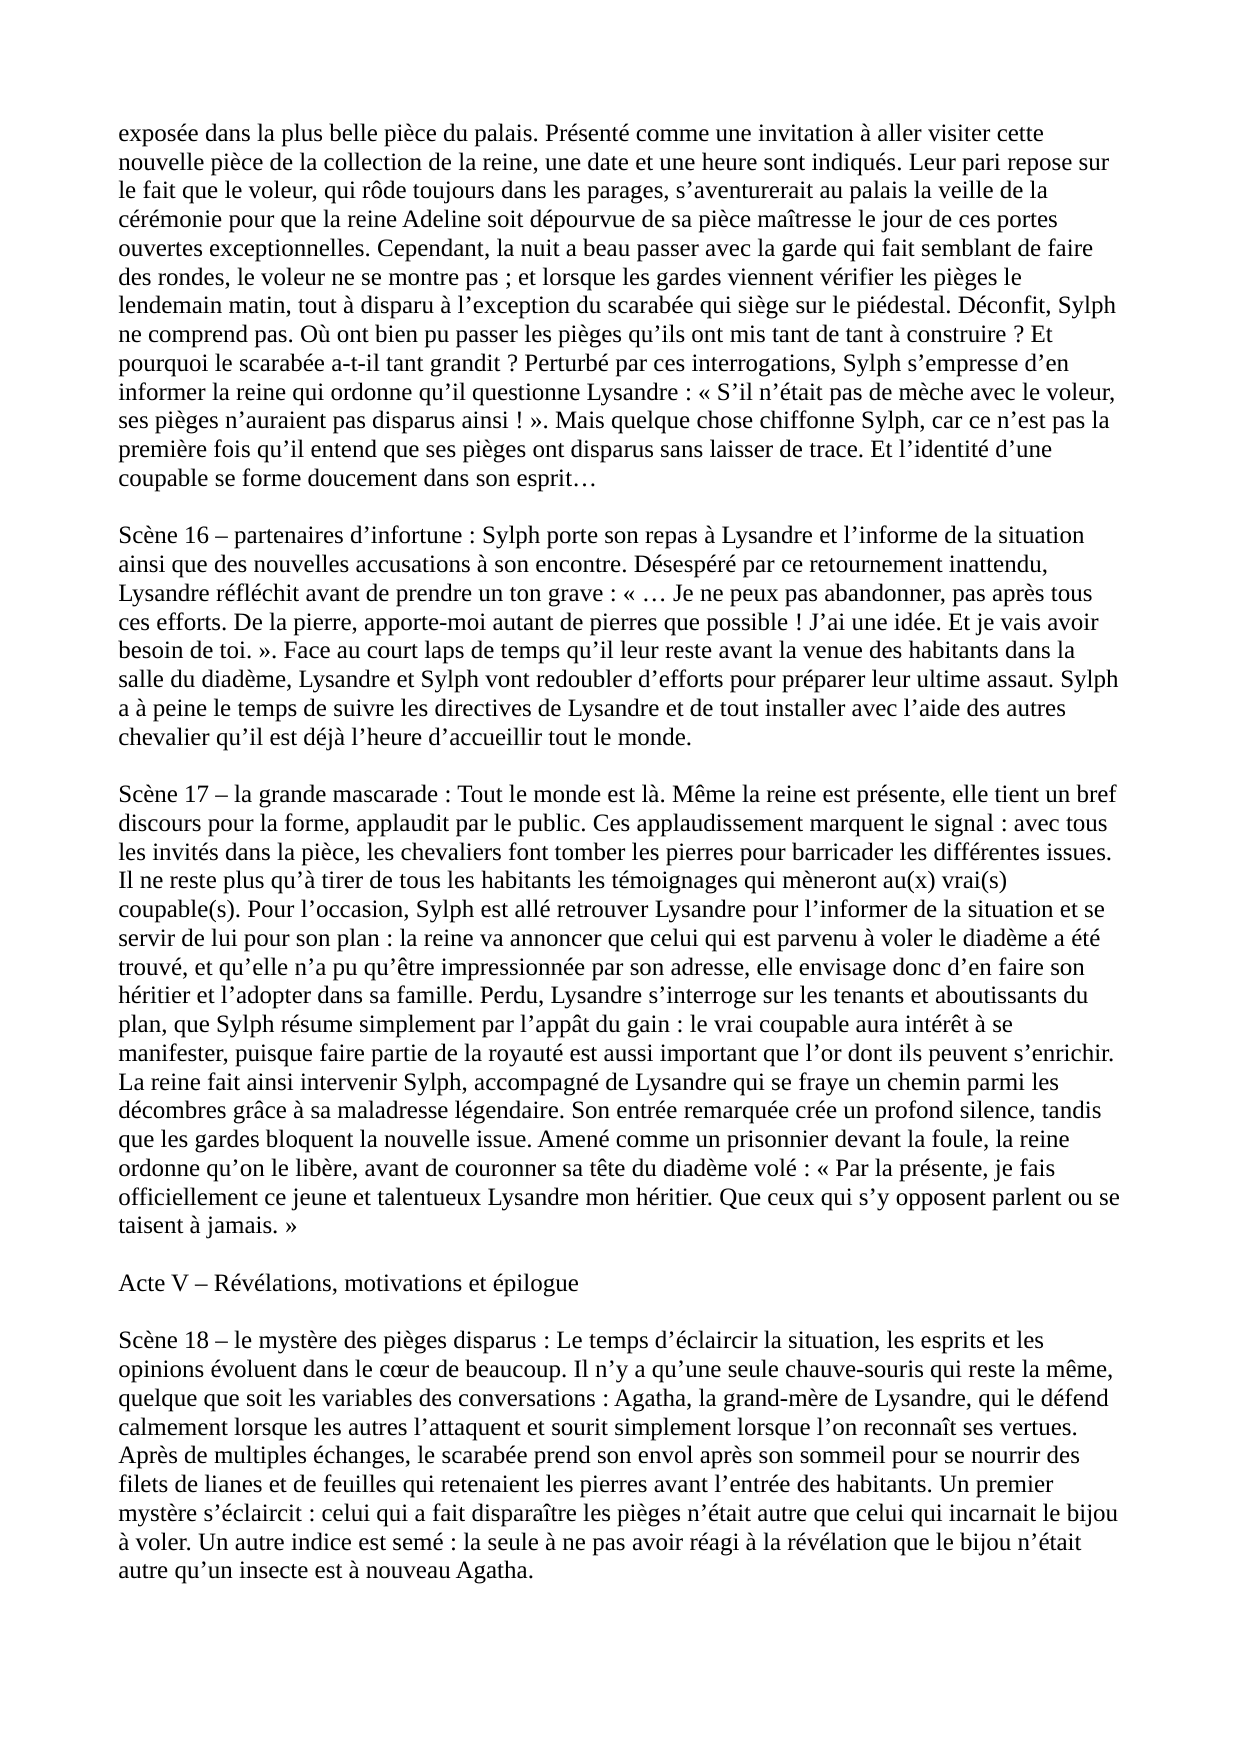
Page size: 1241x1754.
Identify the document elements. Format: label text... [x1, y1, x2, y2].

text Scène 17 – la grande mascarade : Tout le monde est là. Même la reine est présente, elle tient un bref discours pour la forme, applaudit par le public. Ces applaudissement marquent le signal : avec tous les invités dans la pièce, les chevaliers font tomber les pierres pour barricader les différentes issues. Il ne reste plus qu’à tirer de tous les habitants les témoignages qui mèneront au(x) vrai(s) coupable(s). Pour l’occasion, Sylph est allé retrouver Lysandre pour l’informer de la situation et se servir de lui pour son plan : la reine va annoncer que celui qui est parvenu à voler le diadème a été trouvé, et qu’elle n’a pu qu’être impressionnée par son adresse, elle envisage donc d’en faire son héritier et l’adopter dans sa famille. Perdu, Lysandre s’interroge sur les tenants et aboutissants du plan, que Sylph résume simplement par l’appât du gain : le vrai coupable aura intérêt à se manifester, puisque faire partie de la royauté est aussi important que l’or dont ils peuvent s’enrichir. La reine fait ainsi intervenir Sylph, accompagné de Lysandre qui se fraye un chemin parmi les décombres grâce à sa maladresse légendaire. Son entrée remarquée crée un profond silence, tandis que les gardes bloquent la nouvelle issue. Amené comme un prisonnier devant la foule, la reine ordonne qu’on le libère, avant de couronner sa tête du diadème volé : « Par la présente, je fais officiellement ce jeune et talentueux Lysandre mon héritier. Que ceux qui s’y opposent parlent ou se taisent à jamais. » [118, 779, 1122, 1239]
text Acte V – Révélations, motivations et épilogue [118, 1268, 1122, 1297]
text exposée dans la plus belle pièce du palais. Présenté comme une invitation à aller visiter cette nouvelle pièce de la collection de la reine, une date et une heure sont indiqués. Leur pari repose sur le fait que le voleur, qui rôde toujours dans les parages, s’aventurerait au palais la veille de la cérémonie pour que la reine Adeline soit dépourvue de sa pièce maîtresse le jour de ces portes ouvertes exceptionnelles. Cependant, la nuit a beau passer avec la garde qui fait semblant de faire des rondes, le voleur ne se montre pas ; et lorsque les gardes viennent vérifier les pièges le lendemain matin, tout à disparu à l’exception du scarabée qui siège sur le piédestal. Déconfit, Sylph ne comprend pas. Où ont bien pu passer les pièges qu’ils ont mis tant de tant à construire ? Et pourquoi le scarabée a-t-il tant grandit ? Perturbé par ces interrogations, Sylph s’empresse d’en informer la reine qui ordonne qu’il questionne Lysandre : « S’il n’était pas de mèche avec le voleur, ses pièges n’auraient pas disparus ainsi ! ». Mais quelque chose chiffonne Sylph, car ce n’est pas la première fois qu’il entend que ses pièges ont disparus sans laisser de trace. Et l’identité d’une coupable se forme doucement dans son esprit… [118, 118, 1122, 492]
text Scène 16 – partenaires d’infortune : Sylph porte son repas à Lysandre et l’informe de la situation ainsi que des nouvelles accusations à son encontre. Désespéré par ce retournement inattendu, Lysandre réfléchit avant de prendre un ton grave : « … Je ne peux pas abandonner, pas après tous ces efforts. De la pierre, apporte-moi autant de pierres que possible ! J’ai une idée. Et je vais avoir besoin de toi. ». Face au court laps de temps qu’il leur reste avant la venue des habitants dans la salle du diadème, Lysandre et Sylph vont redoubler d’efforts pour préparer leur ultime assaut. Sylph a à peine le temps de suivre les directives de Lysandre et de tout installer avec l’aide des autres chevalier qu’il est déjà l’heure d’accueillir tout le monde. [118, 521, 1122, 751]
text Scène 18 – le mystère des pièges disparus : Le temps d’éclaircir la situation, les esprits et les opinions évoluent dans le cœur de beaucoup. Il n’y a qu’une seule chauve-souris qui reste la même, quelque que soit les variables des conversations : Agatha, la grand-mère de Lysandre, qui le défend calmement lorsque les autres l’attaquent et sourit simplement lorsque l’on reconnaît ses vertues. Après de multiples échanges, le scarabée prend son envol après son sommeil pour se nourrir des filets de lianes et de feuilles qui retenaient les pierres avant l’entrée des habitants. Un premier mystère s’éclaircit : celui qui a fait disparaître les pièges n’était autre que celui qui incarnait le bijou à voler. Un autre indice est semé : la seule à ne pas avoir réagi à la révélation que le bijou n’était autre qu’un insecte est à nouveau Agatha. [118, 1326, 1122, 1584]
